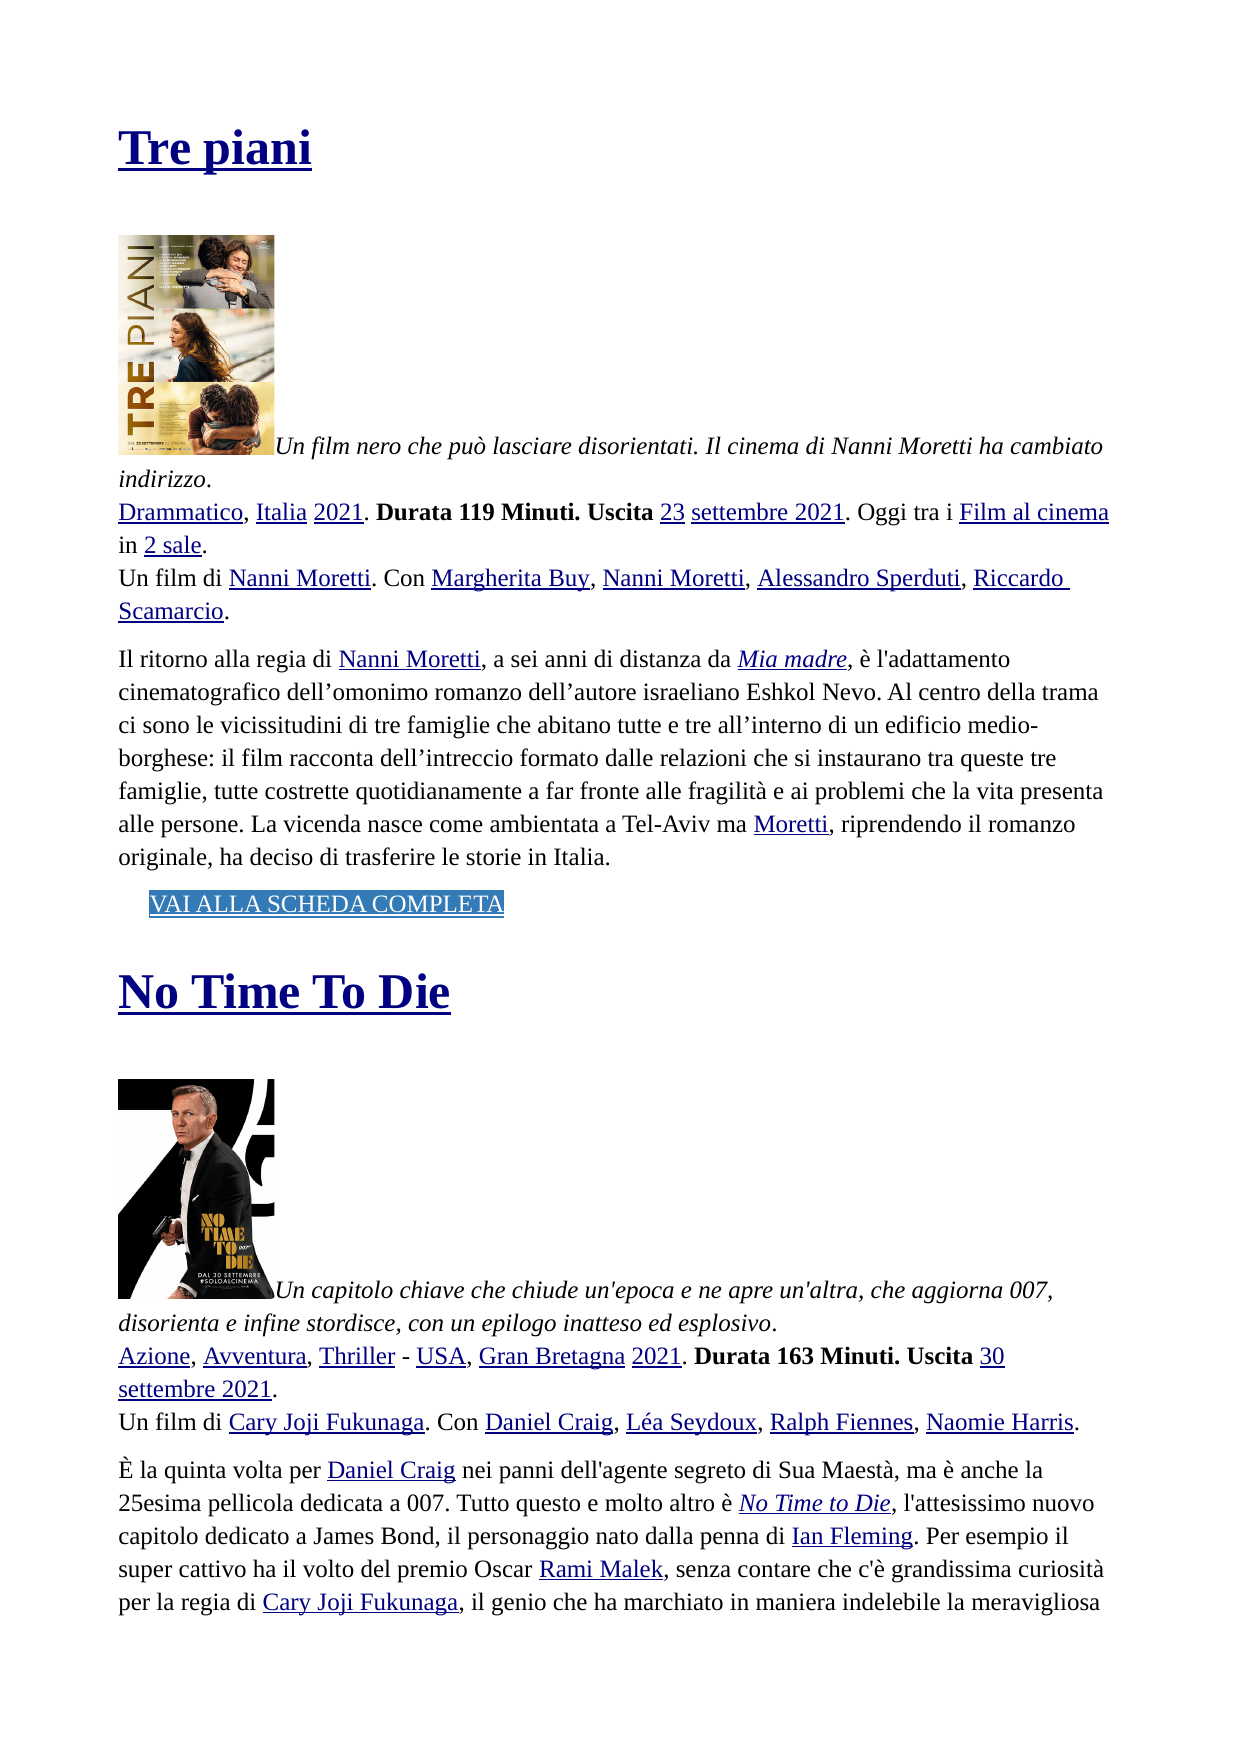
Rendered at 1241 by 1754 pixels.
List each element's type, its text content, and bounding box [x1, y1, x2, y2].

text Un capitolo chiave che chiude un'epoca e ne apre un'altra, che aggiorna 007, disorienta e infine stordisce, con un epilogo inatteso ed esplosivo. Azione, Avventura, Thriller - USA, Gran Bretagna 2021. Durata 163 Minuti. Uscita 30 settembre 2021. Un film di Cary Joji Fukunaga. Con Daniel Craig, Léa Seydoux, Ralph Fiennes, Naomie Harris. [118, 1080, 1122, 1436]
subtitle No Time To Die [118, 962, 1122, 1020]
text È la quinta volta per Daniel Craig nei panni dell'agente segreto di Sua Maestà, ma è anche la 25esima pellicola dedicata a 007. Tutto questo e molto altro è No Time to Die, l'attesissimo nuovo capitolo dedicato a James Bond, il personaggio nato dalla penna di Ian Fleming. Per esempio il super cattivo ha il volto del premio Oscar Rami Malek, senza contare che c'è grandissima curiosità per la regia di Cary Joji Fukunaga, il genio che ha marchiato in maniera indelebile la meravigliosa [118, 1455, 1122, 1616]
picture [118, 1079, 275, 1299]
text  [118, 188, 1122, 217]
text  [118, 1032, 1122, 1061]
subtitle Tre piani [118, 118, 1122, 176]
picture [118, 235, 275, 455]
text Un film nero che può lasciare disorientati. Il cinema di Nanni Moretti ha cambiato indirizzo. Drammatico, Italia 2021. Durata 119 Minuti. Uscita 23 settembre 2021. Oggi tra i Film al cinema in 2 sale. Un film di Nanni Moretti. Con Margherita Buy, Nanni Moretti, Alessandro Sperduti, Riccardo Scamarcio. [118, 236, 1122, 625]
text Il ritorno alla regia di Nanni Moretti, a sei anni di distanza da Mia madre, è l'adattamento cinematografico dell’omonimo romanzo dell’autore israeliano Eshkol Nevo. Al centro della trama ci sono le vicissitudini di tre famiglie che abitano tutte e tre all’interno di un edificio medio-borghese: il film racconta dell’intreccio formato dalle relazioni che si instaurano tra queste tre famiglie, tutte costrette quotidianamente a far fronte alle fragilità e ai problemi che la vita presenta alle persone. La vicenda nasce come ambientata a Tel-Aviv ma Moretti, riprendendo il romanzo originale, ha deciso di trasferire le storie in Italia. [118, 644, 1122, 871]
text VAI ALLA SCHEDA COMPLETA [149, 889, 1122, 918]
